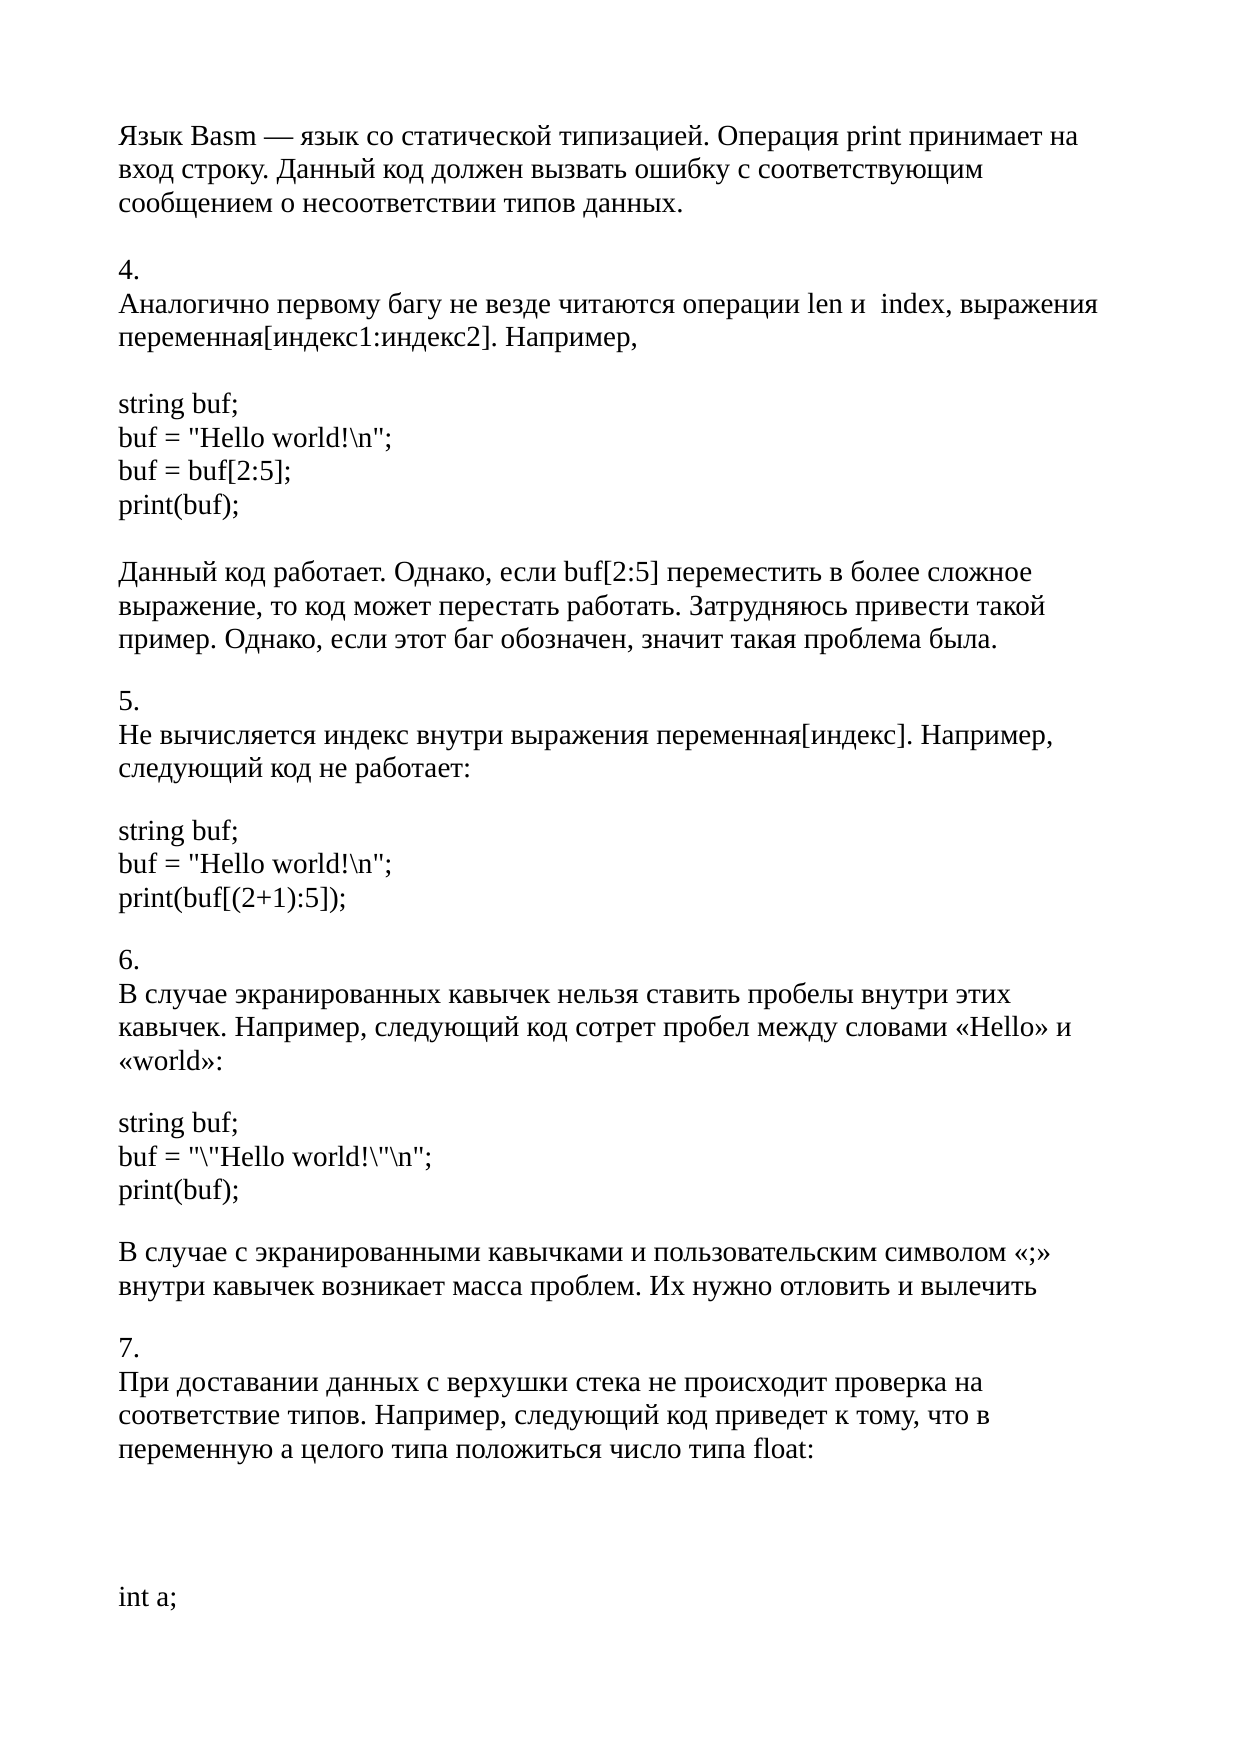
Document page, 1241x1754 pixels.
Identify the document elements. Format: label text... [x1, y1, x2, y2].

text string buf; [118, 1105, 1122, 1139]
text buf = buf[2:5]; [118, 453, 1122, 487]
text print(buf[(2+1):5]); [118, 880, 1122, 913]
text buf = "\"Hello world!\"\n"; [118, 1139, 1122, 1172]
text В случае с экранированными кавычками и пользовательским символом «;» внутри кавычек возникает масса проблем. Их нужно отловить и вылечить [118, 1234, 1122, 1302]
text 7. [118, 1330, 1122, 1364]
text Не вычисляется индекс внутри выражения переменная[индекс]. Например, следующий код не работает: [118, 717, 1122, 784]
text string buf; [118, 386, 1122, 420]
text При доставании данных с верхушки стека не происходит проверка на соответствие типов. Например, следующий код приведет к тому, что в переменную a целого типа положиться число типа float: [118, 1364, 1122, 1464]
text 6. [118, 942, 1122, 976]
text print(buf); [118, 487, 1122, 521]
text buf = "Hello world!\n"; [118, 846, 1122, 880]
text Язык Basm — язык со статической типизацией. Операция print принимает на вход строку. Данный код должен вызвать ошибку с соответствующим сообщением о несоответствии типов данных. [118, 118, 1122, 219]
text Данный код работает. Однако, если buf[2:5] переместить в более сложное выражение, то код может перестать работать. Затрудняюсь привести такой пример. Однако, если этот баг обозначен, значит такая проблема была. [118, 554, 1122, 655]
text int a; [118, 1579, 1122, 1613]
text string buf; [118, 813, 1122, 846]
text 5. [118, 683, 1122, 717]
text В случае экранированных кавычек нельзя ставить пробелы внутри этих кавычек. Например, следующий код сотрет пробел между словами «Hello» и «world»: [118, 976, 1122, 1076]
text buf = "Hello world!\n"; [118, 420, 1122, 453]
text print(buf); [118, 1172, 1122, 1206]
text Аналогично первому багу не везде читаются операции len и index, выражения переменная[индекс1:индекс2]. Например, [118, 286, 1122, 353]
text 4. [118, 252, 1122, 286]
